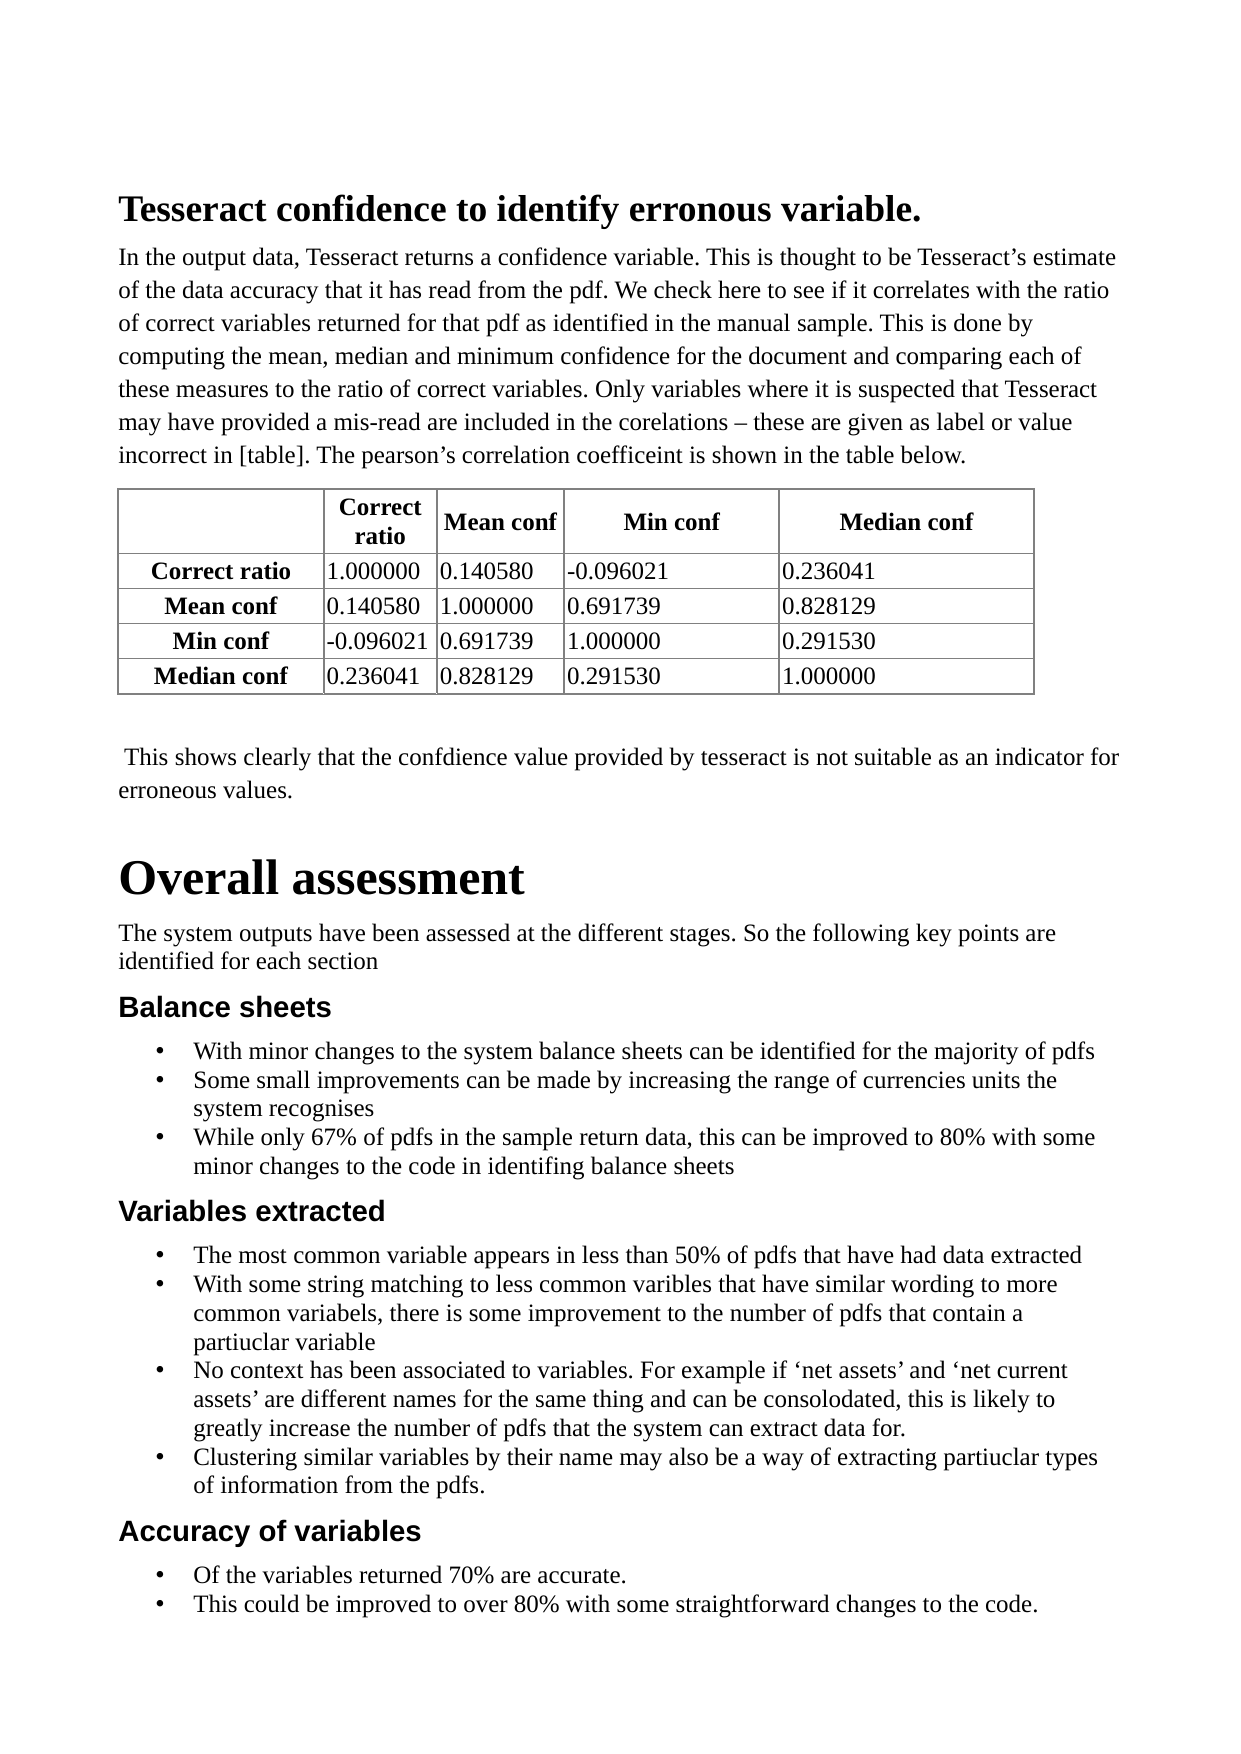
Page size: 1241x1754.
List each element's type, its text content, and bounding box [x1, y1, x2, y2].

table_header Median conf [780, 490, 1033, 553]
subtitle Overall assessment [118, 848, 1122, 905]
table_cell -0.096021 [565, 554, 778, 588]
table_header Mean conf [438, 490, 563, 553]
list No context has been associated to variables. For example if ‘net assets’ and ‘net current assets’ are different names for the same thing and can be consolodated, this is likely to greatly increase the number of pdfs that the system can extract data for. [156, 1356, 1122, 1442]
table_cell 0.691739 [438, 624, 563, 658]
subtitle Balance sheets [118, 990, 1122, 1023]
table_header Correct ratio [325, 490, 436, 553]
table_cell Min conf [119, 624, 323, 658]
text This shows clearly that the confdience value provided by tesseract is not suitable as an indicator for erroneous values. [118, 742, 1122, 804]
text In the output data, Tesseract returns a confidence variable. This is thought to be Tesseract’s estimate of the data accuracy that it has read from the pdf. We check here to see if it correlates with the ratio of correct variables returned for that pdf as identified in the manual sample. This is done by computing the mean, median and minimum confidence for the document and comparing each of these measures to the ratio of correct variables. Only variables where it is suspected that Tesseract may have provided a mis-read are included in the corelations – these are given as label or value incorrect in [table]. The pearson’s correlation coefficeint is shown in the table below. [118, 242, 1122, 469]
table_header Min conf [565, 490, 778, 553]
list The most common variable appears in less than 50% of pdfs that have had data extracted [156, 1241, 1122, 1269]
table_cell 1.000000 [438, 589, 563, 623]
table_cell 0.828129 [780, 589, 1033, 623]
subtitle Variables extracted [118, 1194, 1122, 1228]
table_cell 0.691739 [565, 589, 778, 623]
table_cell 1.000000 [565, 624, 778, 658]
list While only 67% of pdfs in the sample return data, this can be improved to 80% with some minor changes to the code in identifing balance sheets [156, 1122, 1122, 1180]
table_cell 0.291530 [565, 659, 778, 693]
table_cell -0.096021 [325, 624, 436, 658]
table_header [119, 490, 323, 553]
subtitle Accuracy of variables [118, 1514, 1122, 1548]
list With minor changes to the system balance sheets can be identified for the majority of pdfs [156, 1036, 1122, 1065]
list Of the variables returned 70% are accurate. [156, 1560, 1122, 1589]
table_cell Mean conf [119, 589, 323, 623]
list Clustering similar variables by their name may also be a way of extracting partiuclar types of information from the pdfs. [156, 1442, 1122, 1499]
list Some small improvements can be made by increasing the range of currencies units the system recognises [156, 1065, 1122, 1122]
table_cell 1.000000 [780, 659, 1033, 693]
table_cell Correct ratio [119, 554, 323, 588]
subtitle Tesseract confidence to identify erronous variable. [118, 187, 1122, 230]
list With some string matching to less common varibles that have similar wording to more common variabels, there is some improvement to the number of pdfs that contain a partiuclar variable [156, 1269, 1122, 1356]
text The system outputs have been assessed at the different stages. So the following key points are identified for each section [118, 918, 1122, 975]
list This could be improved to over 80% with some straightforward changes to the code. [156, 1589, 1122, 1618]
table_cell 0.140580 [438, 554, 563, 588]
table_cell 0.236041 [325, 659, 436, 693]
table_cell 0.140580 [325, 589, 436, 623]
table_cell 1.000000 [325, 554, 436, 588]
table_cell 0.236041 [780, 554, 1033, 588]
table_cell 0.291530 [780, 624, 1033, 658]
table_cell Median conf [119, 659, 323, 693]
table_cell 0.828129 [438, 659, 563, 693]
